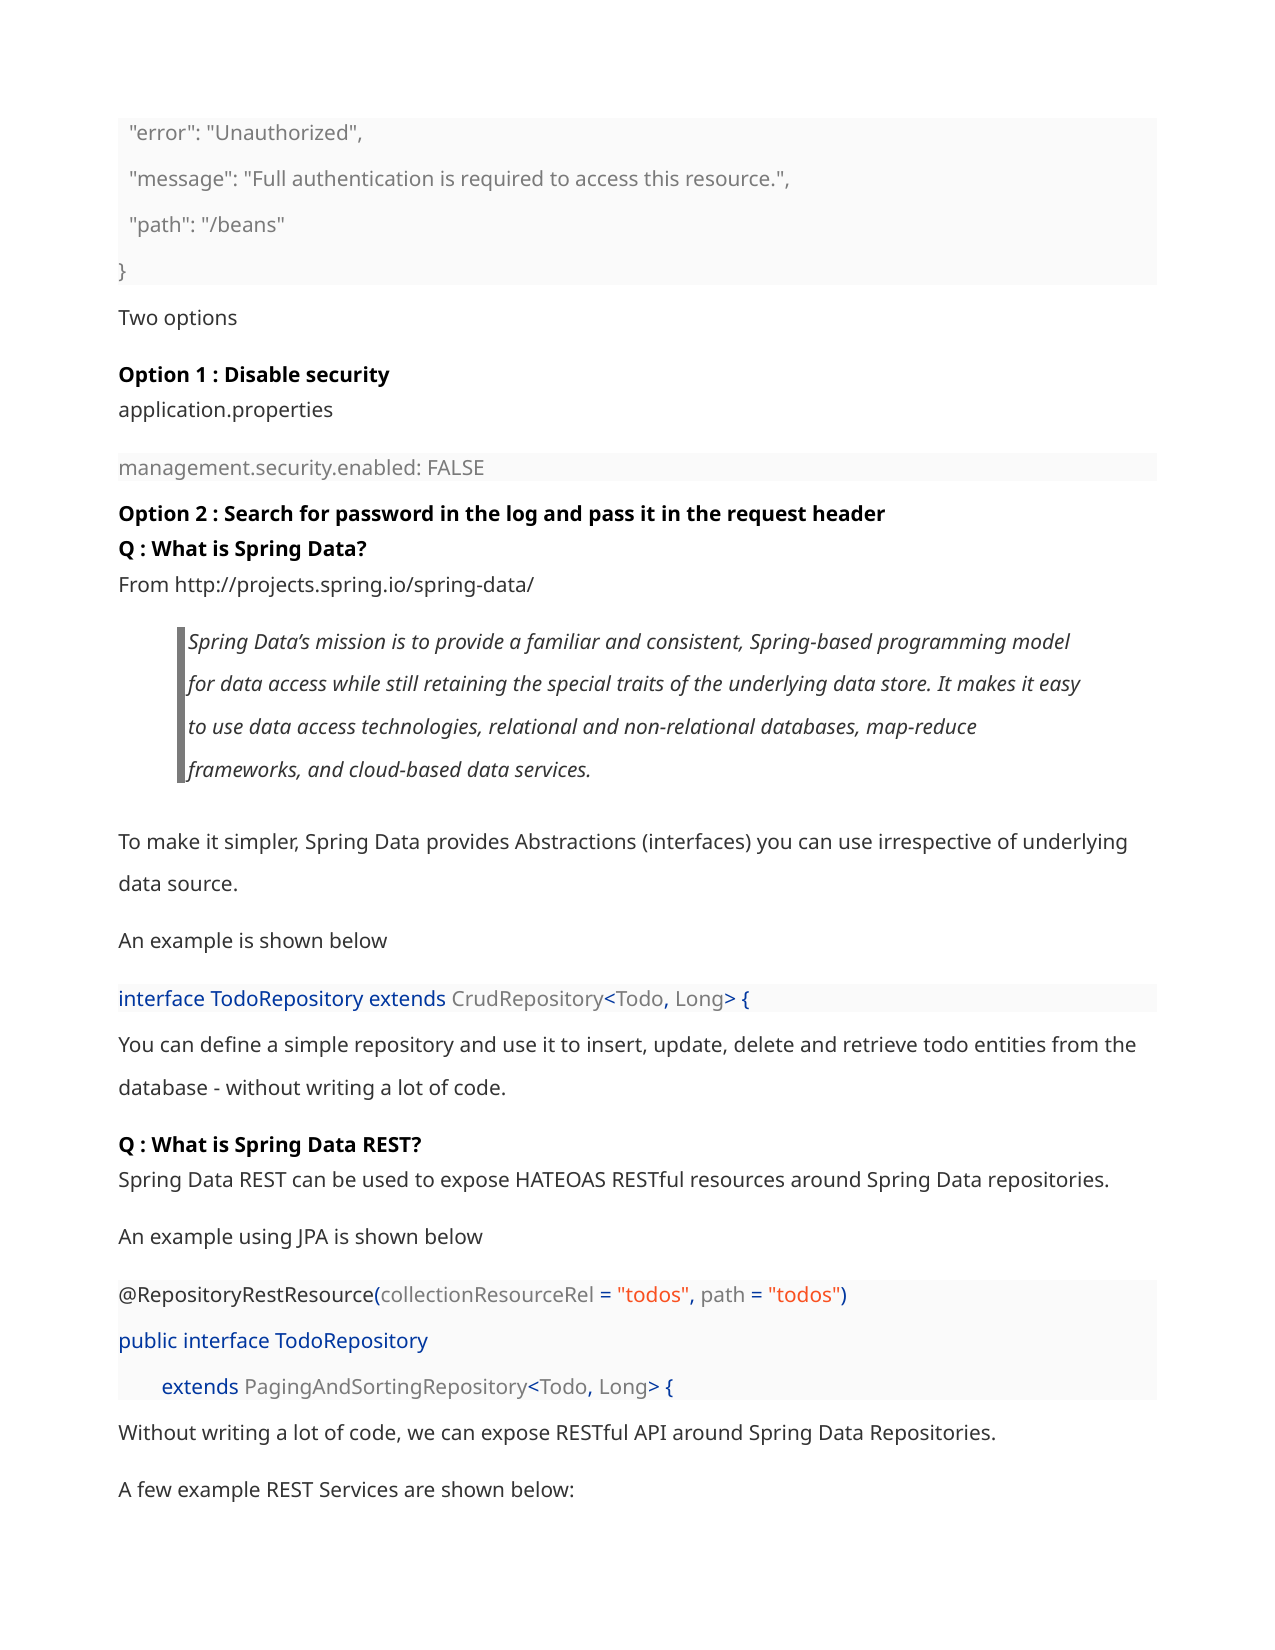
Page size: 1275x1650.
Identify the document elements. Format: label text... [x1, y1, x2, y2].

text "error": "Unauthorized", [118, 118, 1157, 147]
text "message": "Full authentication is required to access this resource.", [118, 164, 1157, 193]
text management.security.enabled: FALSE [118, 453, 1157, 481]
subtitle Option 1 : Disable security [118, 360, 1157, 388]
text From http://projects.spring.io/spring-data/ [118, 570, 1157, 598]
text application.properties [118, 395, 1157, 424]
text An example is shown below [118, 927, 1157, 955]
text "path": "/beans" [118, 210, 1157, 239]
text Without writing a lot of code, we can expose RESTful API around Spring Data Repositories. [118, 1418, 1157, 1447]
text interface TodoRepository extends CrudRepository<Todo, Long> { [118, 984, 1157, 1012]
text You can define a simple repository and use it to insert, update, delete and retrieve todo entities from the database - without writing a lot of code. [118, 1030, 1157, 1101]
subtitle Q : What is Spring Data? [118, 534, 1157, 563]
text An example using JPA is shown below [118, 1222, 1157, 1251]
text Two options [118, 303, 1157, 331]
text Spring Data REST can be used to expose HATEOAS RESTful resources around Spring Data repositories. [118, 1165, 1157, 1194]
text extends PagingAndSortingRepository<Todo, Long> { [118, 1372, 1157, 1400]
subtitle Option 2 : Search for password in the log and pass it in the request header [118, 499, 1157, 527]
text public interface TodoRepository [118, 1326, 1157, 1354]
subtitle Q : What is Spring Data REST? [118, 1130, 1157, 1158]
text Spring Data’s mission is to provide a familiar and consistent, Spring-based programming model for data access while still retaining the special traits of the underlying data store. It makes it easy to use data access technologies, relational and non-relational databases, map-reduce frameworks, and cloud-based data services. [185, 627, 1098, 783]
text @RepositoryRestResource(collectionResourceRel = "todos", path = "todos") [118, 1280, 1157, 1308]
text } [118, 257, 1157, 285]
text A few example REST Services are shown below: [118, 1475, 1157, 1504]
text To make it simpler, Spring Data provides Abstractions (interfaces) you can use irrespective of underlying data source. [118, 827, 1157, 898]
